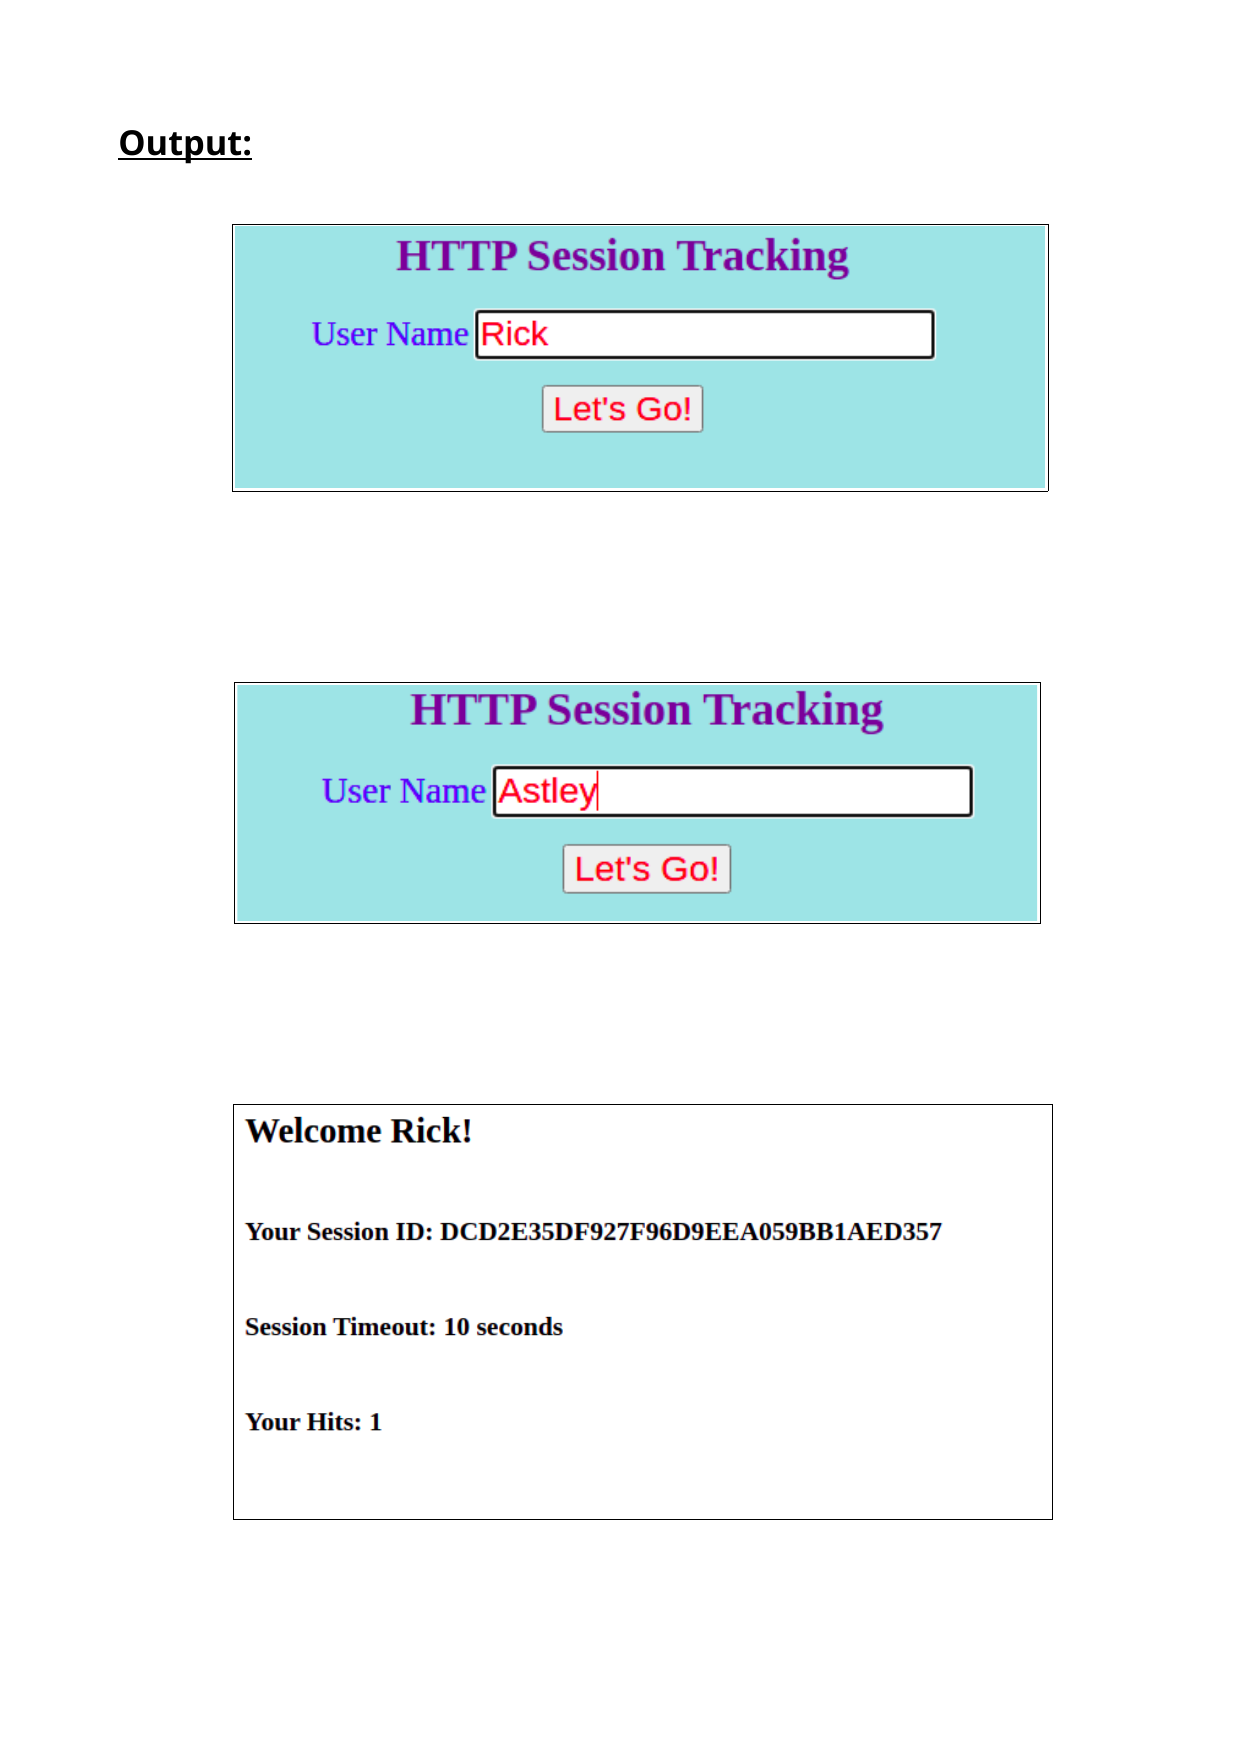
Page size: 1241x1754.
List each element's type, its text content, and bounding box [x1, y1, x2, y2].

text Output: [118, 118, 1122, 165]
picture [235, 226, 1045, 488]
picture [236, 1107, 1049, 1517]
picture [237, 685, 1038, 921]
